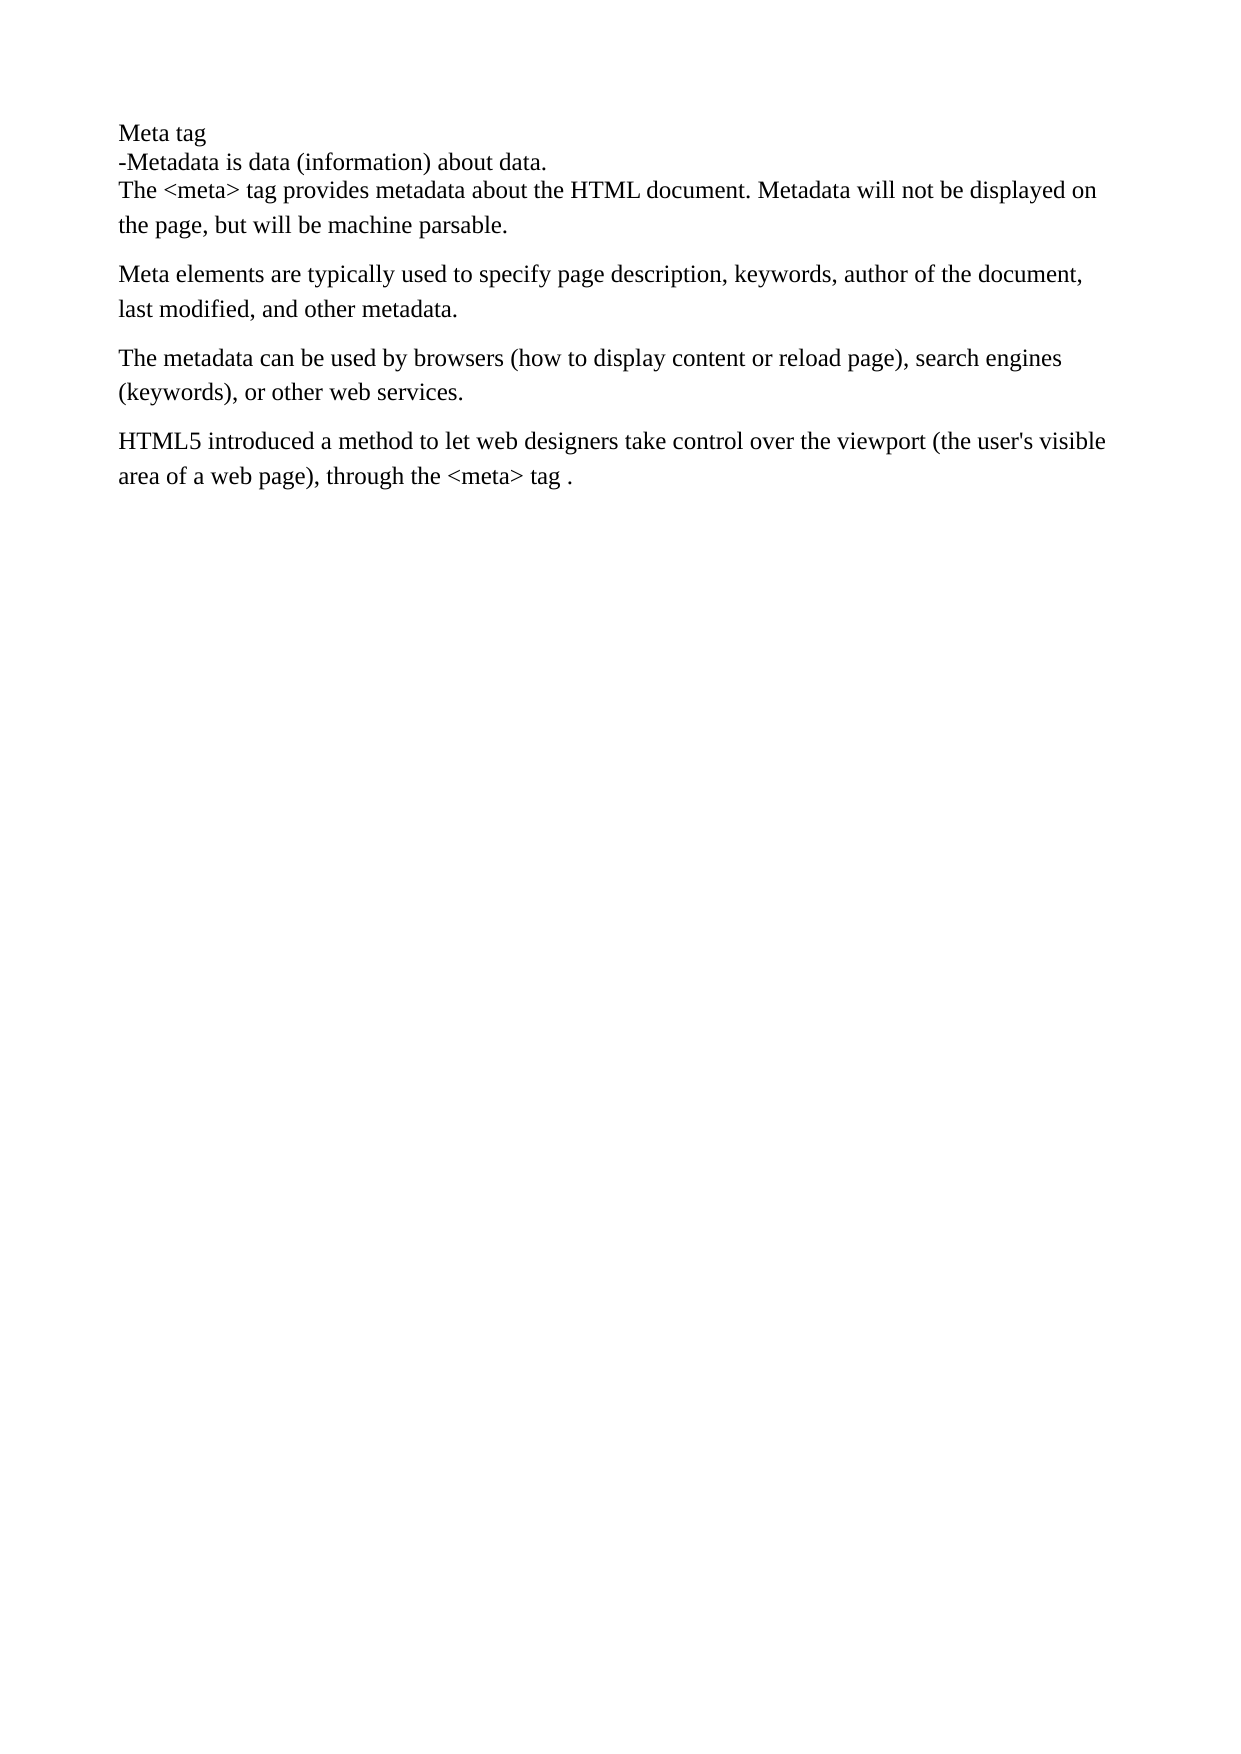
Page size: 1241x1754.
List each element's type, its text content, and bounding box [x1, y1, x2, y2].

text The metadata can be used by browsers (how to display content or reload page), search engines (keywords), or other web services. [118, 343, 1122, 406]
text HTML5 introduced a method to let web designers take control over the viewport (the user's visible area of a web page), through the <meta> tag . [118, 426, 1122, 489]
text The <meta> tag provides metadata about the HTML document. Metadata will not be displayed on the page, but will be machine parsable. [118, 176, 1122, 239]
text -Metadata is data (information) about data. [118, 147, 1122, 176]
text Meta elements are typically used to specify page description, keywords, author of the document, last modified, and other metadata. [118, 259, 1122, 322]
text Meta tag [118, 118, 1122, 147]
